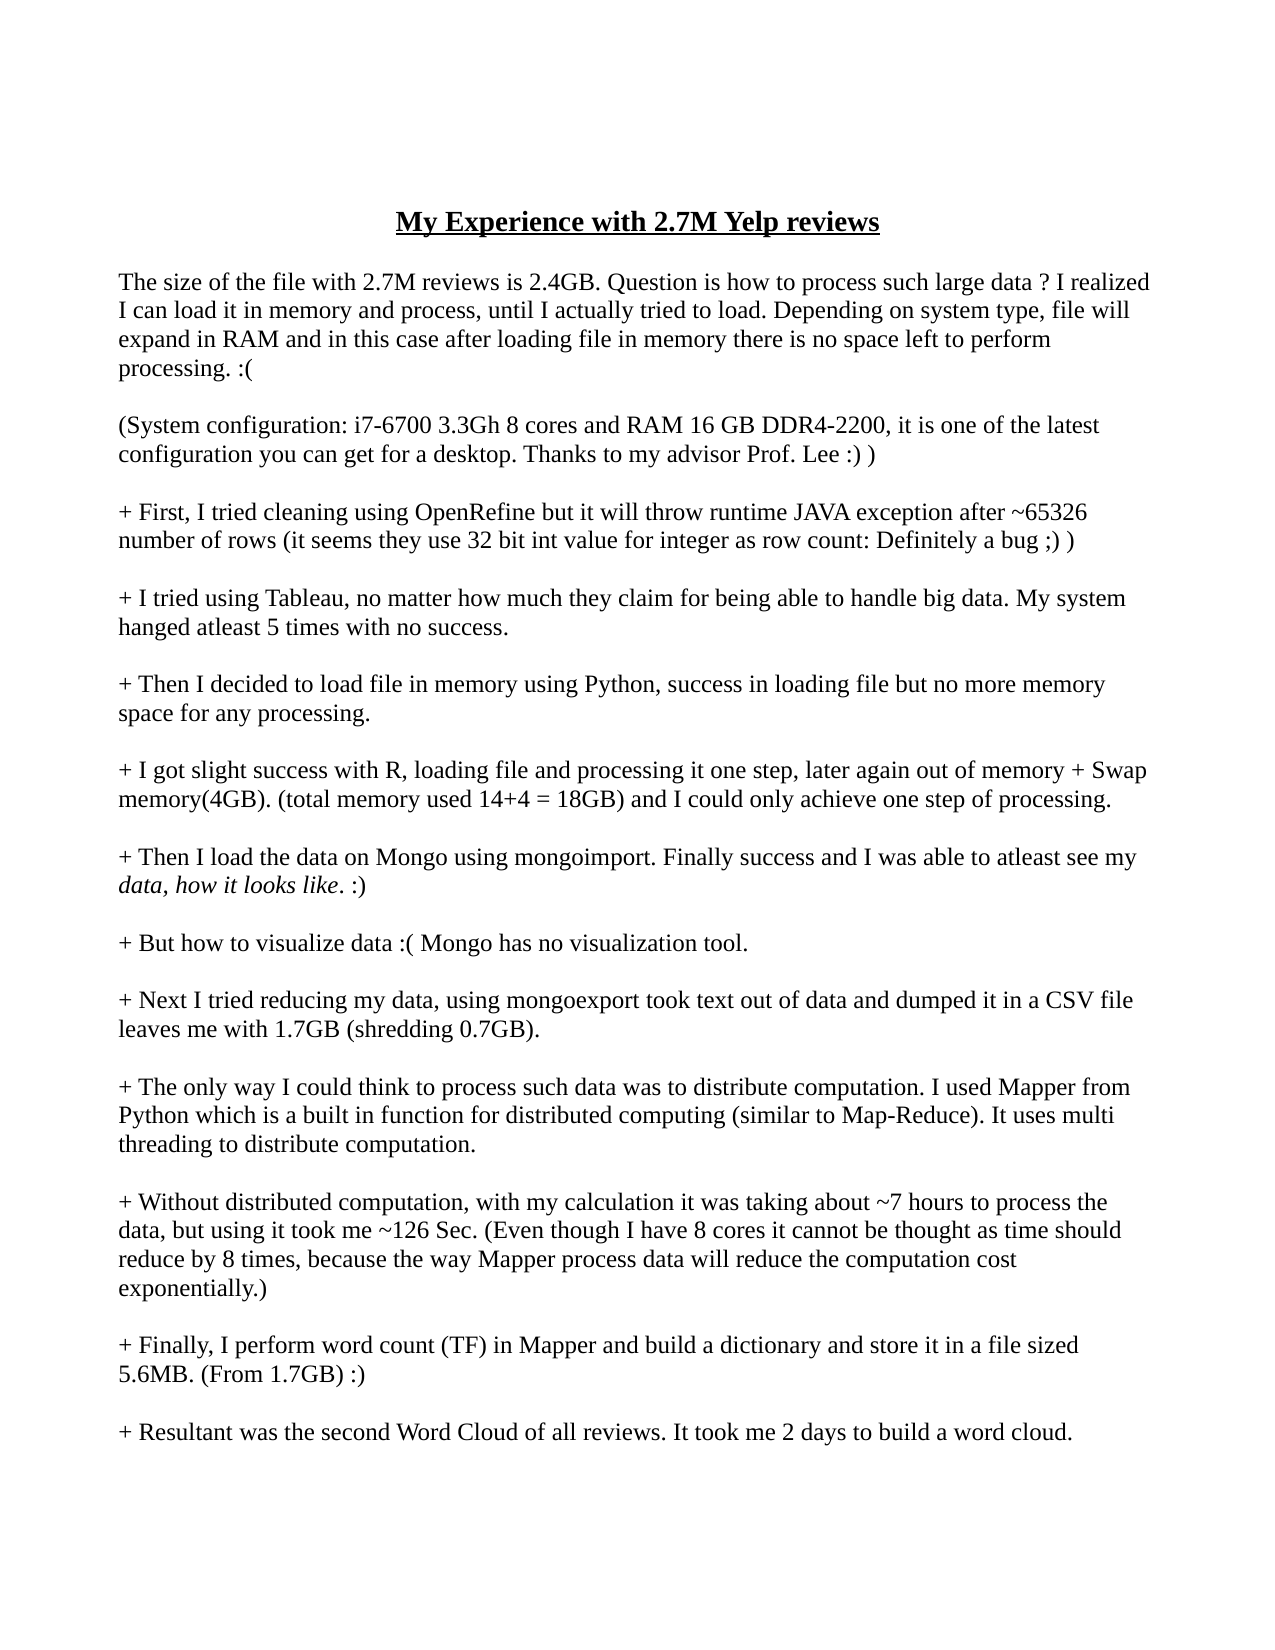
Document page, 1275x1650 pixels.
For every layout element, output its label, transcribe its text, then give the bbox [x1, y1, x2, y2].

text + Then I load the data on Mongo using mongoimport. Finally success and I was able to atleast see my data, how it looks like. :) [118, 842, 1157, 928]
text + Then I decided to load file in memory using Python, success in loading file but no more memory space for any processing. [118, 669, 1157, 727]
text + I tried using Tableau, no matter how much they claim for being able to handle big data. My system hanged atleast 5 times with no success. [118, 583, 1157, 669]
text My Experience with 2.7M Yelp reviews [118, 204, 1157, 238]
text + Next I tried reducing my data, using mongoexport took text out of data and dumped it in a CSV file leaves me with 1.7GB (shredding 0.7GB). [118, 985, 1157, 1072]
text The size of the file with 2.7M reviews is 2.4GB. Question is how to process such large data ? I realized I can load it in memory and process, until I actually tried to load. Depending on system type, file will expand in RAM and in this case after loading file in memory there is no space left to perform processing. :( [118, 267, 1157, 382]
text + But how to visualize data :( Mongo has no visualization tool. [118, 928, 1157, 985]
text + The only way I could think to process such data was to distribute computation. I used Mapper from Python which is a built in function for distributed computing (similar to Map-Reduce). It uses multi threading to distribute computation. [118, 1072, 1157, 1158]
text (System configuration: i7-6700 3.3Gh 8 cores and RAM 16 GB DDR4-2200, it is one of the latest configuration you can get for a desktop. Thanks to my advisor Prof. Lee :) ) [118, 410, 1157, 468]
text + I got slight success with R, loading file and processing it one step, later again out of memory + Swap memory(4GB). (total memory used 14+4 = 18GB) and I could only achieve one step of processing. [118, 755, 1157, 842]
text + Without distributed computation, with my calculation it was taking about ~7 hours to process the data, but using it took me ~126 Sec. (Even though I have 8 cores it cannot be thought as time should reduce by 8 times, because the way Mapper process data will reduce the computation cost exponentially.) + Finally, I perform word count (TF) in Mapper and build a dictionary and store it in a file sized 5.6MB. (From 1.7GB) :) [118, 1187, 1157, 1388]
text + First, I tried cleaning using OpenRefine but it will throw runtime JAVA exception after ~65326 number of rows (it seems they use 32 bit int value for integer as row count: Definitely a bug ;) ) [118, 497, 1157, 583]
text + Resultant was the second Word Cloud of all reviews. It took me 2 days to build a word cloud. [118, 1417, 1157, 1445]
